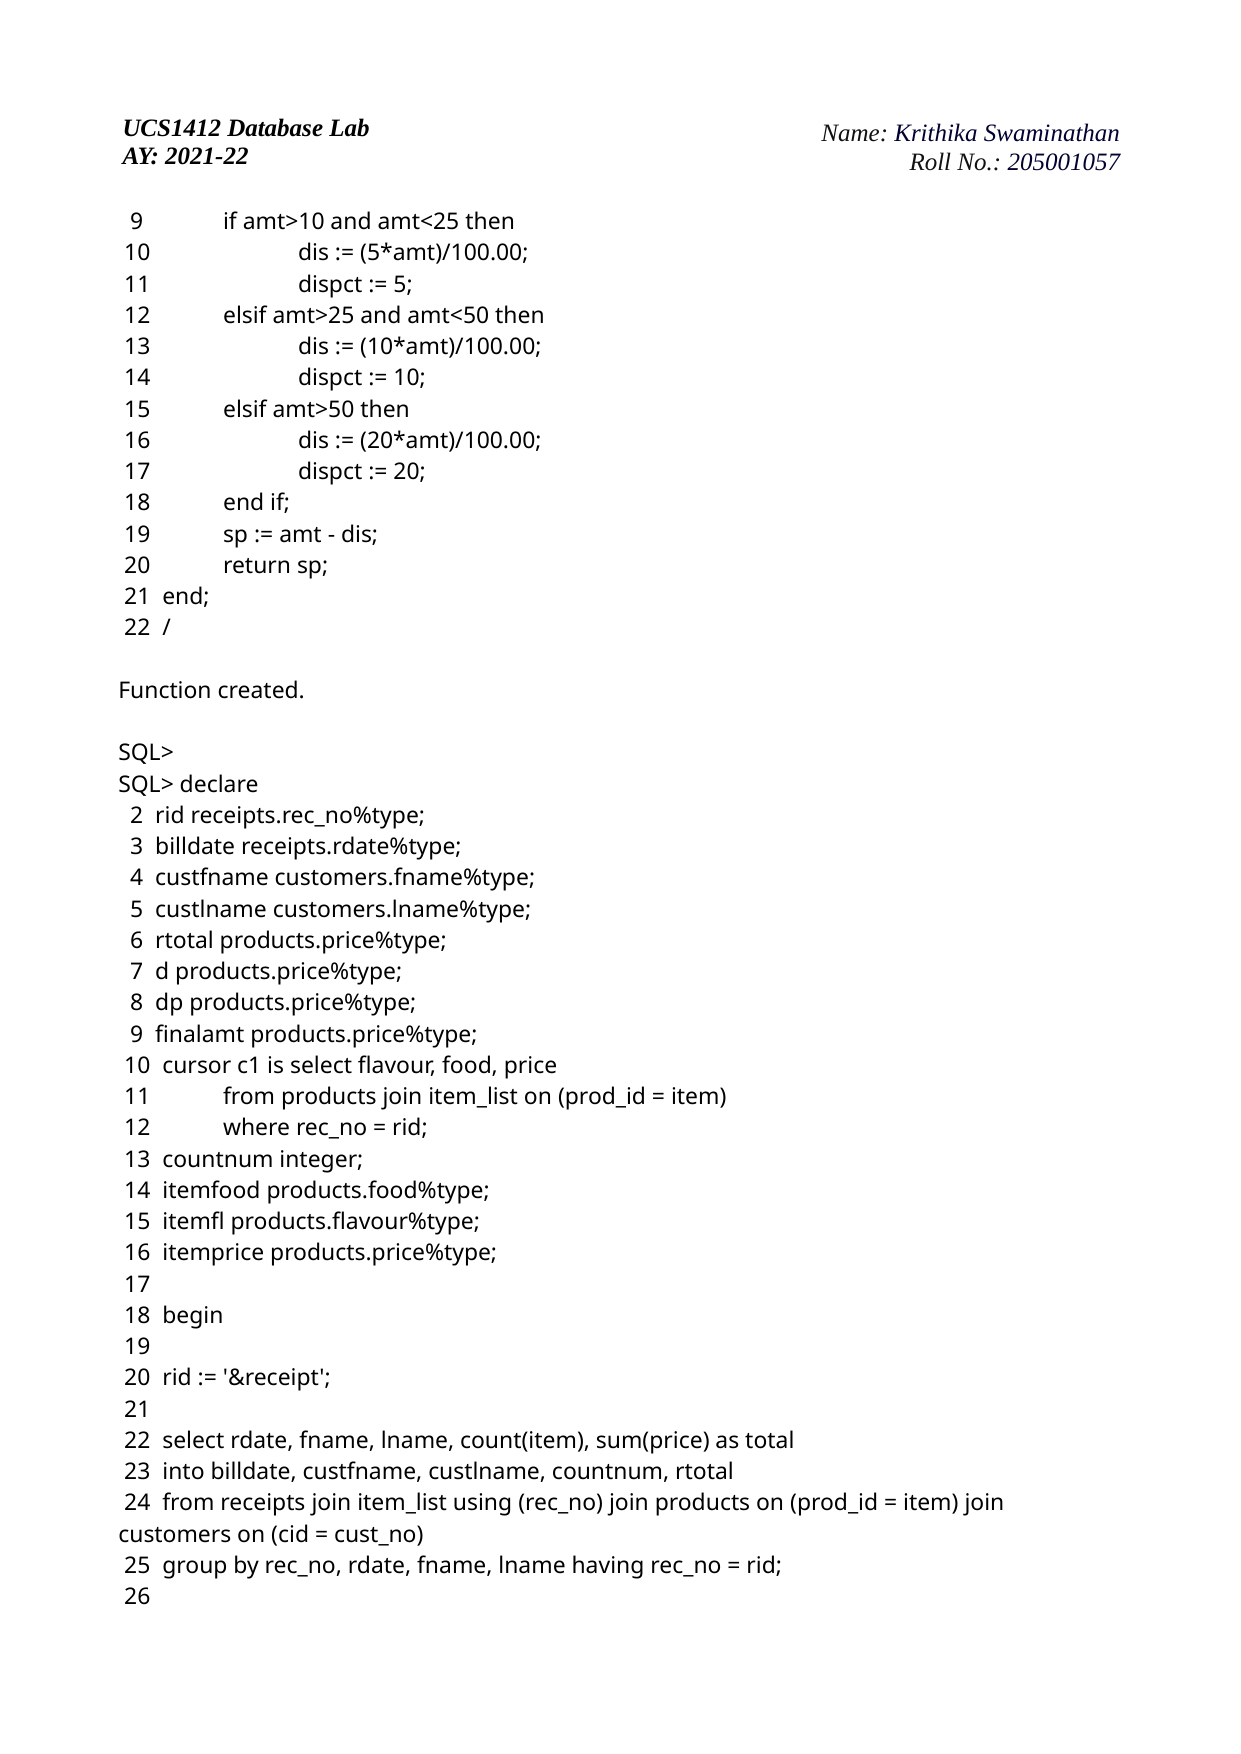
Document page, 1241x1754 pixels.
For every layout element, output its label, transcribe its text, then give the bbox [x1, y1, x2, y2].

text 10 cursor c1 is select flavour, food, price [118, 1049, 1122, 1080]
text 15 elsif amt>50 then [118, 393, 1122, 424]
text SQL> [118, 736, 1122, 768]
text Function created. [118, 674, 1122, 705]
text 22 select rdate, fname, lname, count(item), sum(price) as total [118, 1424, 1122, 1455]
text 21 [118, 1393, 1122, 1424]
text 21 end; [118, 580, 1122, 611]
text 18 begin [118, 1299, 1122, 1330]
text 16 dis := (20*amt)/100.00; [118, 424, 1122, 455]
text 14 itemfood products.food%type; [118, 1174, 1122, 1205]
text 24 from receipts join item_list using (rec_no) join products on (prod_id = item) join customers on (cid = cust_no) [118, 1486, 1122, 1549]
text 16 itemprice products.price%type; [118, 1236, 1122, 1268]
text 9 finalamt products.price%type; [118, 1018, 1122, 1049]
text 8 dp products.price%type; [118, 986, 1122, 1018]
text 9 if amt>10 and amt<25 then [118, 205, 1122, 236]
text 23 into billdate, custfname, custlname, countnum, rtotal [118, 1455, 1122, 1486]
text 25 group by rec_no, rdate, fname, lname having rec_no = rid; [118, 1549, 1122, 1580]
text 13 dis := (10*amt)/100.00; [118, 330, 1122, 361]
text 19 [118, 1330, 1122, 1361]
text 19 sp := amt - dis; [118, 518, 1122, 549]
text 26 [118, 1580, 1122, 1611]
text 17 dispct := 20; [118, 455, 1122, 486]
text 20 rid := '&receipt'; [118, 1361, 1122, 1393]
text 4 custfname customers.fname%type; [118, 861, 1122, 893]
text 22 / [118, 611, 1122, 643]
text 17 [118, 1268, 1122, 1299]
text 11 dispct := 5; [118, 268, 1122, 299]
text 5 custlname customers.lname%type; [118, 893, 1122, 924]
text 7 d products.price%type; [118, 955, 1122, 986]
text 12 elsif amt>25 and amt<50 then [118, 299, 1122, 330]
text 2 rid receipts.rec_no%type; [118, 799, 1122, 830]
text 10 dis := (5*amt)/100.00; [118, 236, 1122, 268]
text 11 from products join item_list on (prod_id = item) [118, 1080, 1122, 1111]
text 20 return sp; [118, 549, 1122, 580]
text 15 itemfl products.flavour%type; [118, 1205, 1122, 1236]
text 13 countnum integer; [118, 1143, 1122, 1174]
text SQL> declare [118, 768, 1122, 799]
text 12 where rec_no = rid; [118, 1111, 1122, 1143]
text 18 end if; [118, 486, 1122, 518]
text 14 dispct := 10; [118, 361, 1122, 393]
text 6 rtotal products.price%type; [118, 924, 1122, 955]
text 3 billdate receipts.rdate%type; [118, 830, 1122, 861]
